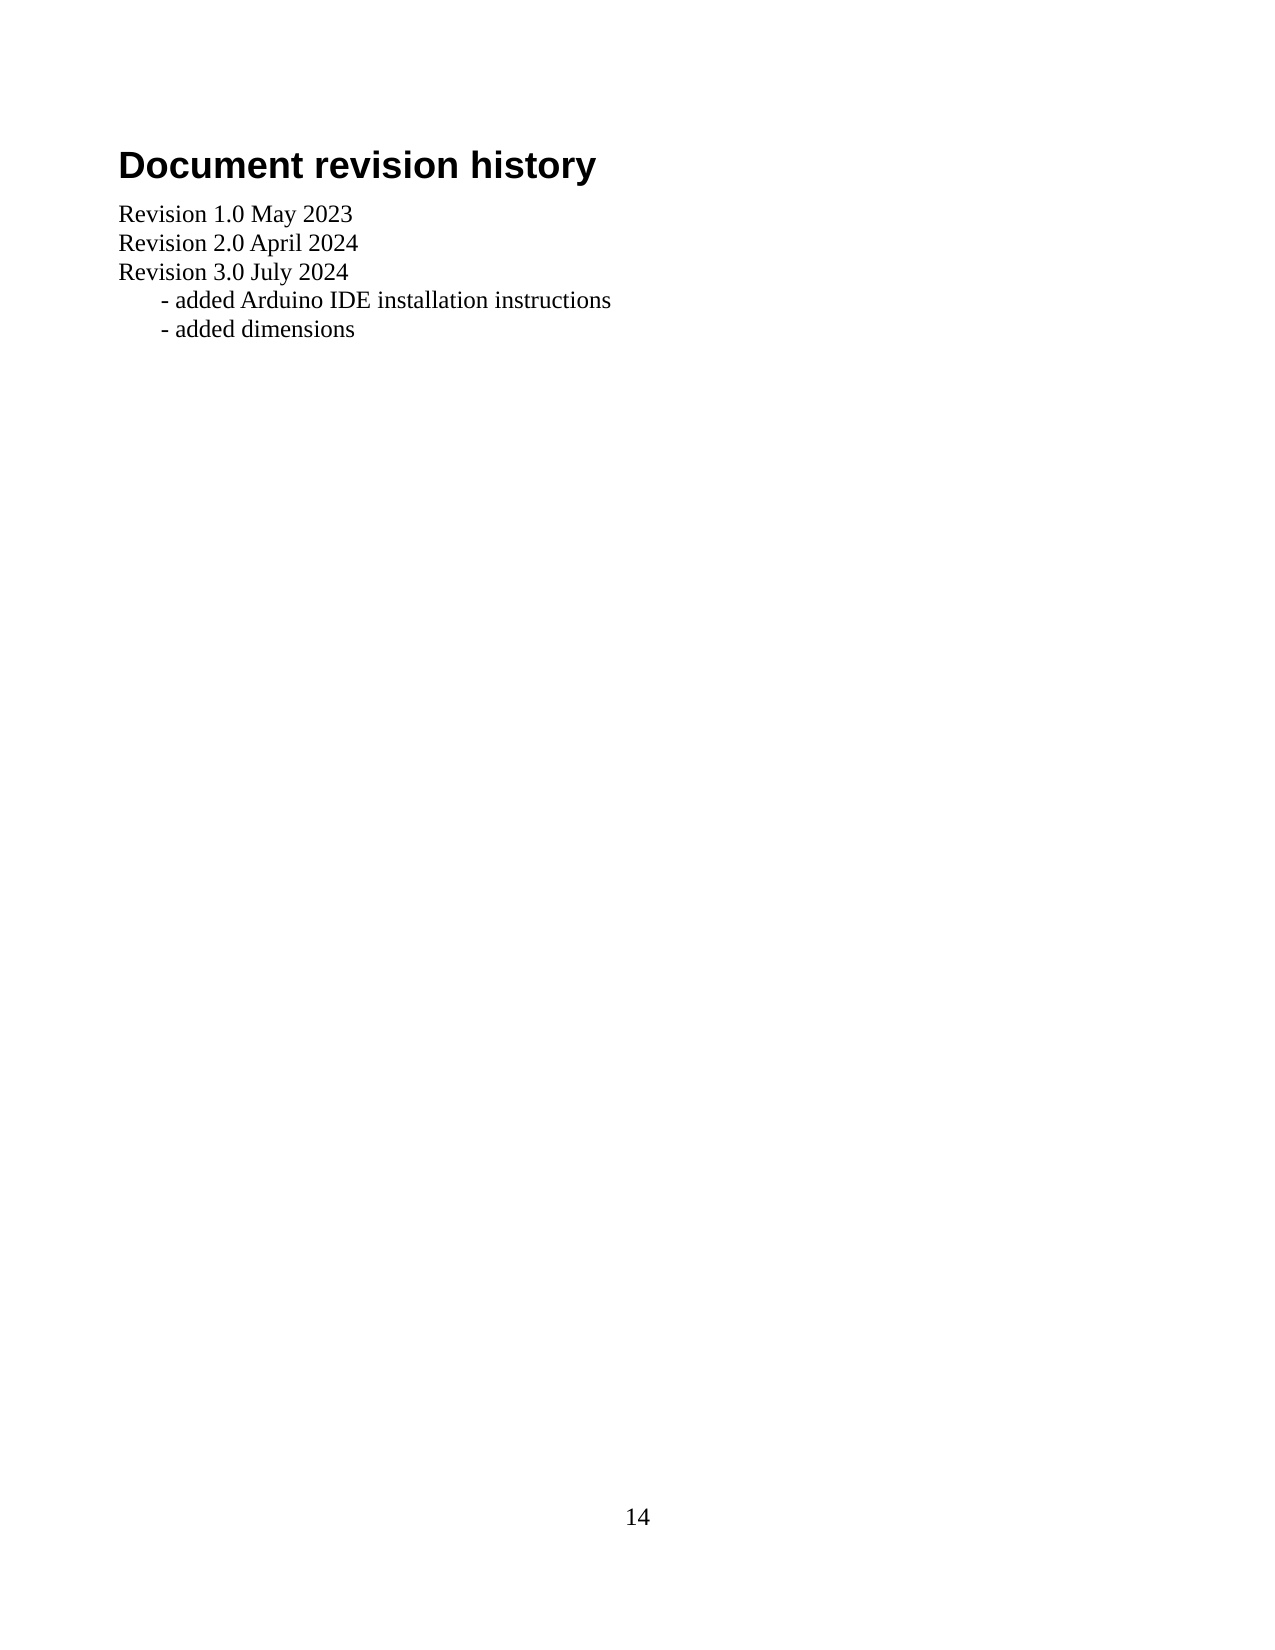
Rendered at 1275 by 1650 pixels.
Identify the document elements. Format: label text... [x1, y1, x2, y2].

text Revision 2.0 April 2024 [118, 228, 1157, 257]
text - added dimensions [118, 314, 1157, 343]
text Revision 3.0 July 2024 [118, 257, 1157, 286]
text - added Arduino IDE installation instructions [118, 286, 1157, 314]
subtitle Document revision history [118, 143, 1157, 187]
text Revision 1.0 May 2023 [118, 199, 1157, 228]
